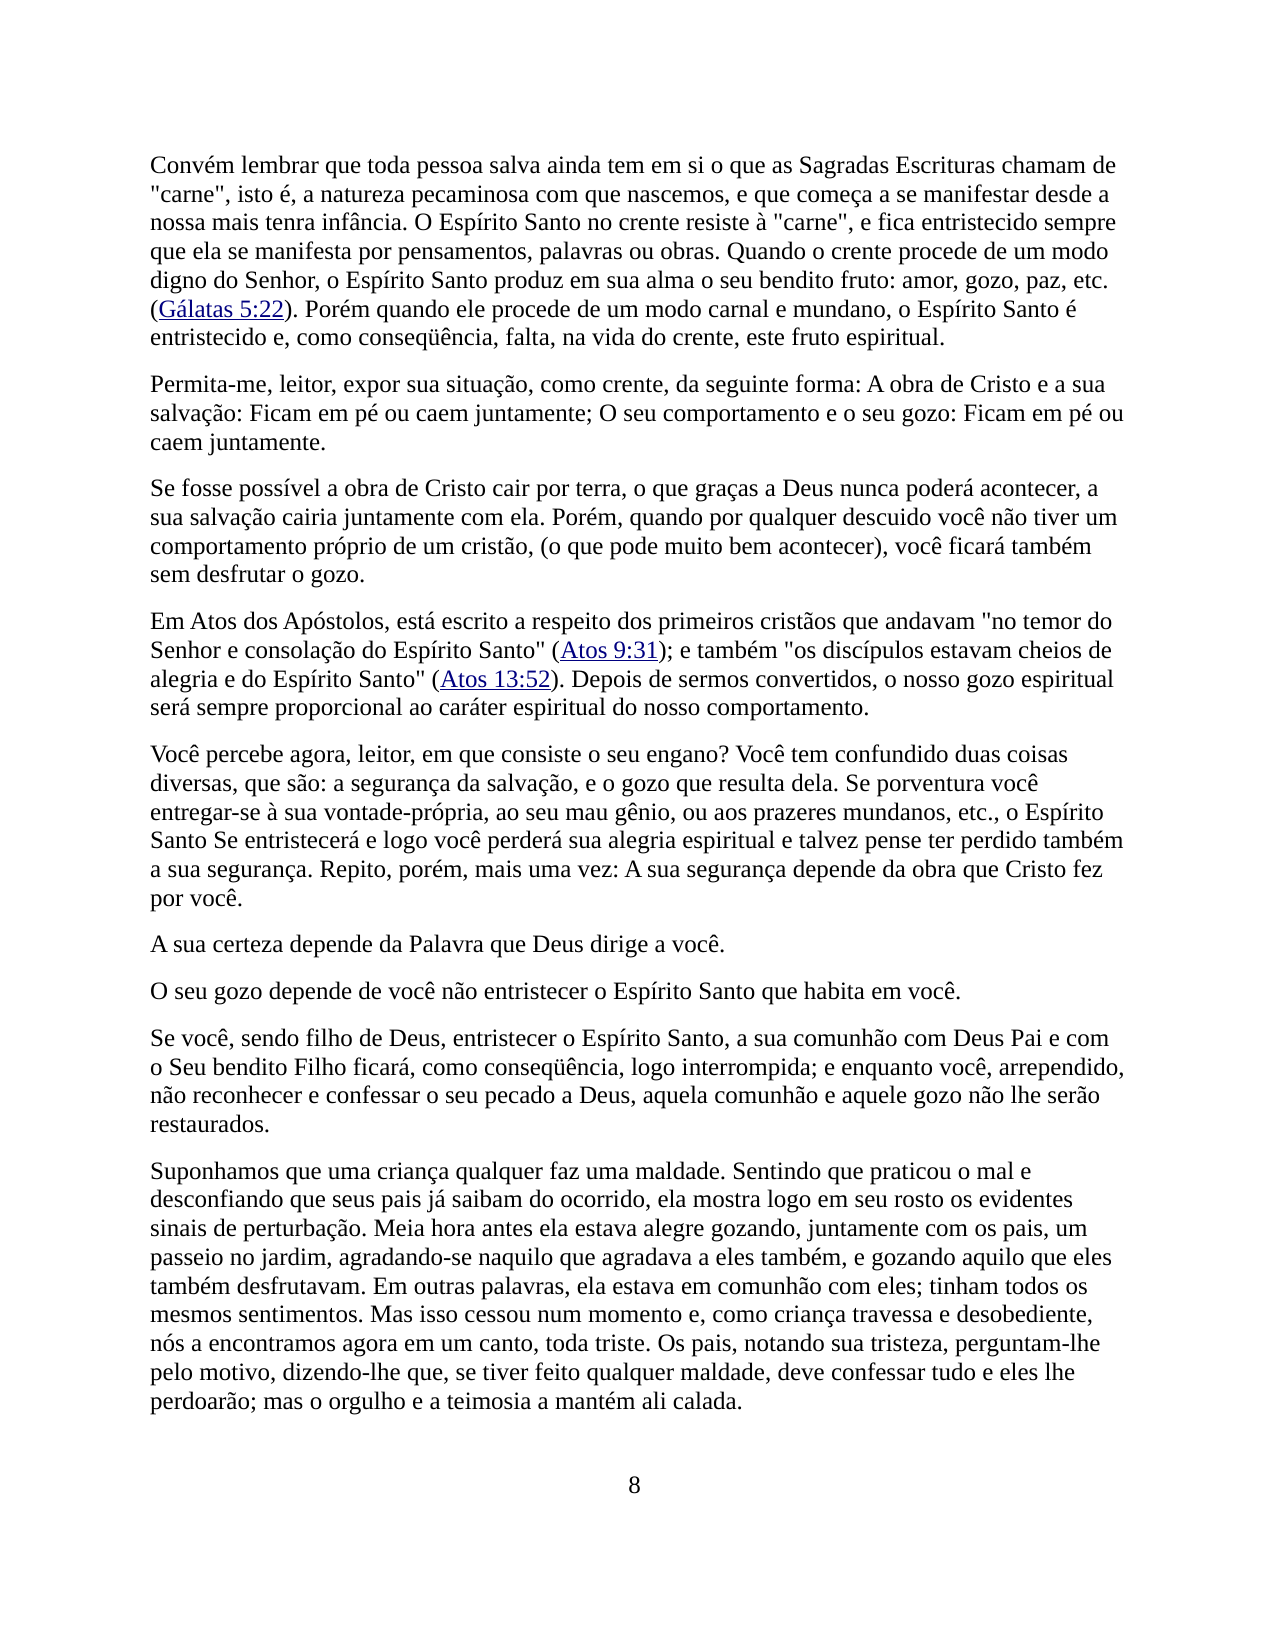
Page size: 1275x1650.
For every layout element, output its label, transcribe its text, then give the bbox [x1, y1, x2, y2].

text Se você, sendo filho de Deus, entristecer o Espírito Santo, a sua comunhão com Deus Pai e com o Seu bendito Filho ficará, como conseqüência, logo interrompida; e enquanto você, arrependido, não reconhecer e confessar o seu pecado a Deus, aquela comunhão e aquele gozo não lhe serão restaurados. [150, 1023, 1125, 1138]
text Em Atos dos Apóstolos, está escrito a respeito dos primeiros cristãos que andavam "no temor do Senhor e consolação do Espírito Santo" (Atos 9:31); e também "os discípulos estavam cheios de alegria e do Espírito Santo" (Atos 13:52). Depois de sermos convertidos, o nosso gozo espiritual será sempre proporcional ao caráter espiritual do nosso comportamento. [150, 606, 1125, 721]
text A sua certeza depende da Palavra que Deus dirige a você. [150, 929, 1125, 958]
text Convém lembrar que toda pessoa salva ainda tem em si o que as Sagradas Escrituras chamam de "carne", isto é, a natureza pecaminosa com que nascemos, e que começa a se manifestar desde a nossa mais tenra infância. O Espírito Santo no crente resiste à "carne", e fica entristecido sempre que ela se manifesta por pensamentos, palavras ou obras. Quando o crente procede de um modo digno do Senhor, o Espírito Santo produz em sua alma o seu bendito fruto: amor, gozo, paz, etc. (Gálatas 5:22). Porém quando ele procede de um modo carnal e mundano, o Espírito Santo é entristecido e, como conseqüência, falta, na vida do crente, este fruto espiritual. [150, 150, 1125, 351]
text Você percebe agora, leitor, em que consiste o seu engano? Você tem confundido duas coisas diversas, que são: a segurança da salvação, e o gozo que resulta dela. Se porventura você entregar-se à sua vontade-própria, ao seu mau gênio, ou aos prazeres mundanos, etc., o Espírito Santo Se entristecerá e logo você perderá sua alegria espiritual e talvez pense ter perdido também a sua segurança. Repito, porém, mais uma vez: A sua segurança depende da obra que Cristo fez por você. [150, 739, 1125, 912]
text Suponhamos que uma criança qualquer faz uma maldade. Sentindo que praticou o mal e desconfiando que seus pais já saibam do ocorrido, ela mostra logo em seu rosto os evidentes sinais de perturbação. Meia hora antes ela estava alegre gozando, juntamente com os pais, um passeio no jardim, agradando-se naquilo que agradava a eles também, e gozando aquilo que eles também desfrutavam. Em outras palavras, ela estava em comunhão com eles; tinham todos os mesmos sentimentos. Mas isso cessou num momento e, como criança travessa e desobediente, nós a encontramos agora em um canto, toda triste. Os pais, notando sua tristeza, perguntam-lhe pelo motivo, dizendo-lhe que, se tiver feito qualquer maldade, deve confessar tudo e eles lhe perdoarão; mas o orgulho e a teimosia a mantém ali calada. [150, 1156, 1125, 1414]
text O seu gozo depende de você não entristecer o Espírito Santo que habita em você. [150, 976, 1125, 1005]
text Permita-me, leitor, expor sua situação, como crente, da seguinte forma: A obra de Cristo e a sua salvação: Ficam em pé ou caem juntamente; O seu comportamento e o seu gozo: Ficam em pé ou caem juntamente. [150, 369, 1125, 455]
text Se fosse possível a obra de Cristo cair por terra, o que graças a Deus nunca poderá acontecer, a sua salvação cairia juntamente com ela. Porém, quando por qualquer descuido você não tiver um comportamento próprio de um cristão, (o que pode muito bem acontecer), você ficará também sem desfrutar o gozo. [150, 473, 1125, 588]
